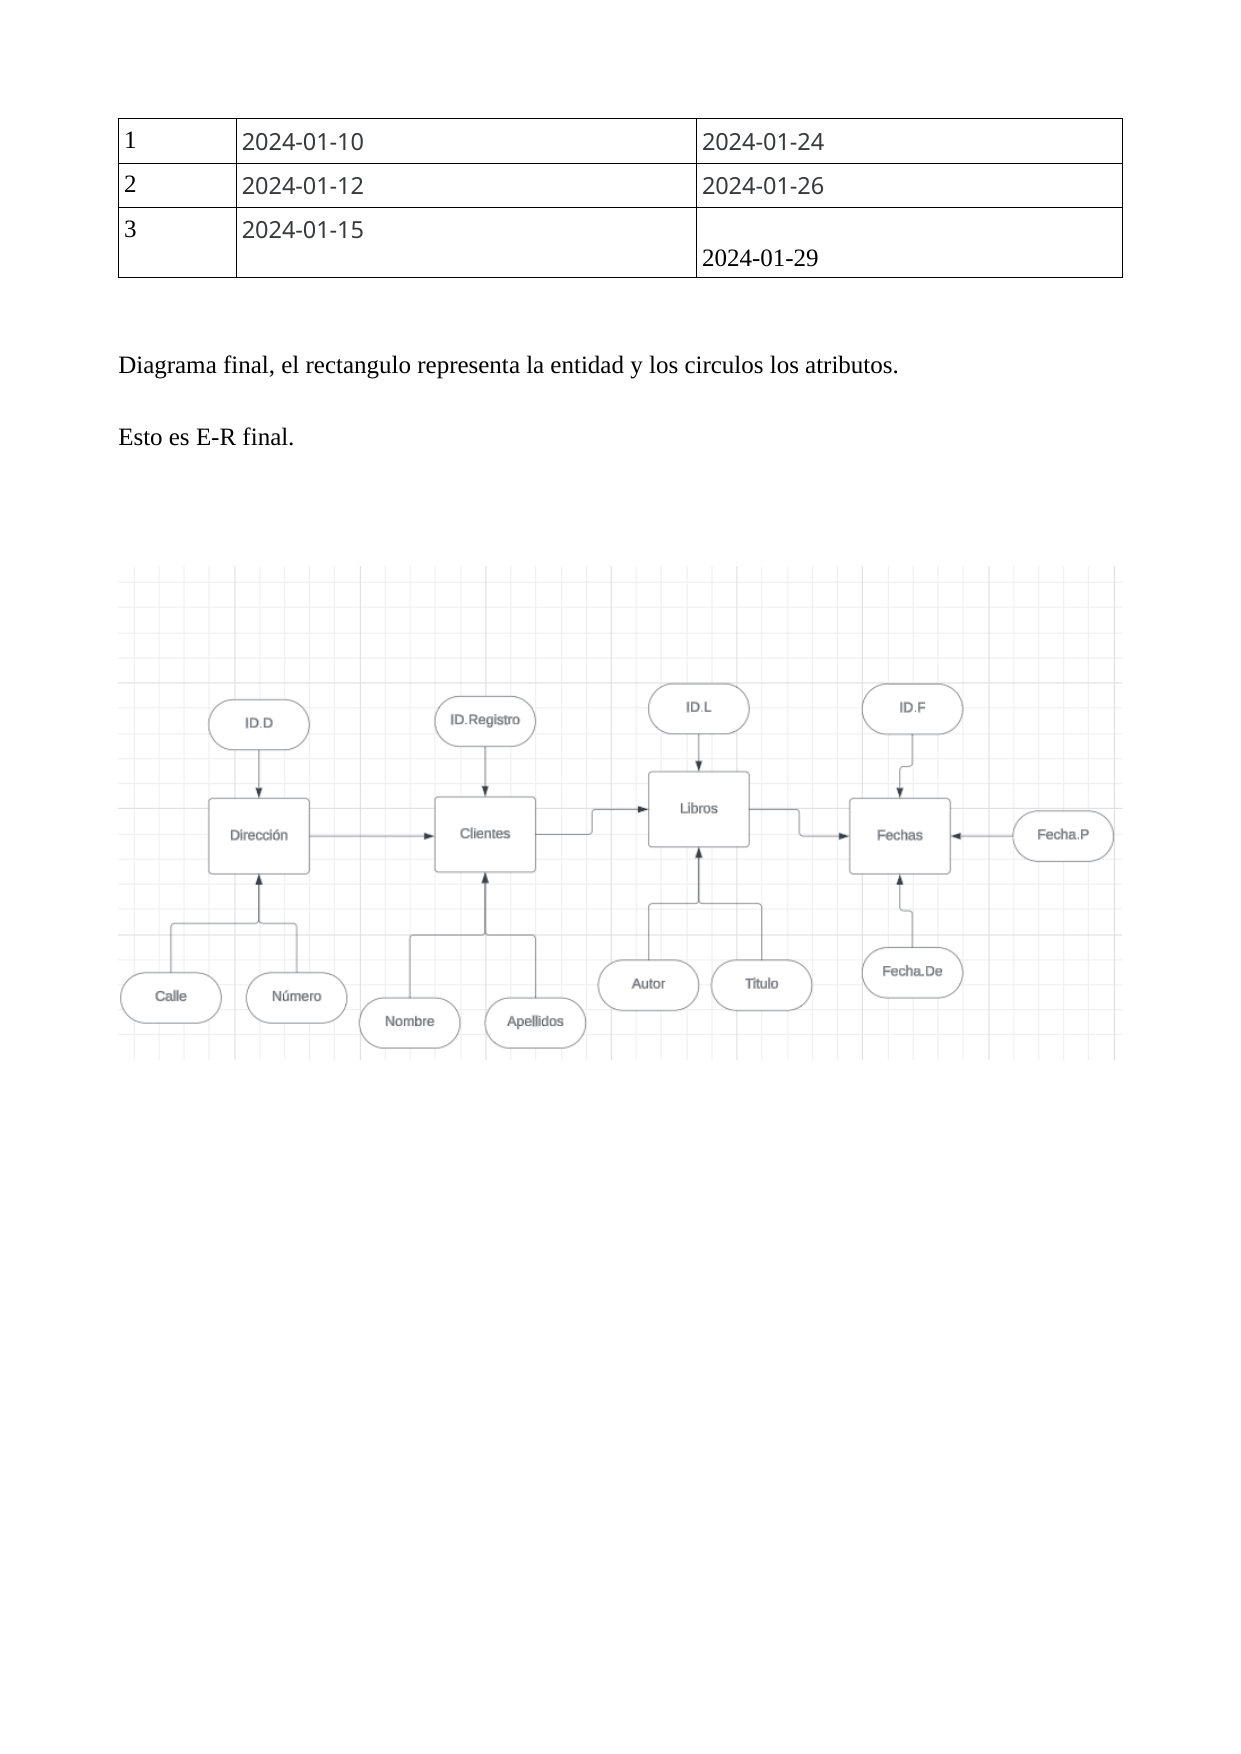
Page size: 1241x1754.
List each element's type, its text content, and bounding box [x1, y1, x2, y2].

table_cell 3 [119, 208, 236, 277]
picture [118, 566, 1123, 1060]
text Esto es E-R final. [118, 422, 1122, 451]
table_cell 1 [119, 119, 236, 163]
table_cell 2024-01-15 [237, 208, 696, 277]
table_cell 2024-01-29 [697, 208, 1122, 277]
text Diagrama final, el rectangulo representa la entidad y los circulos los atributos. [118, 350, 1122, 379]
table_cell 2024-01-12 [237, 164, 696, 207]
table_cell 2024-01-26 [697, 164, 1122, 207]
table_cell 2024-01-24 [697, 119, 1122, 163]
table_cell 2024-01-10 [237, 119, 696, 163]
table_cell 2 [119, 164, 236, 207]
